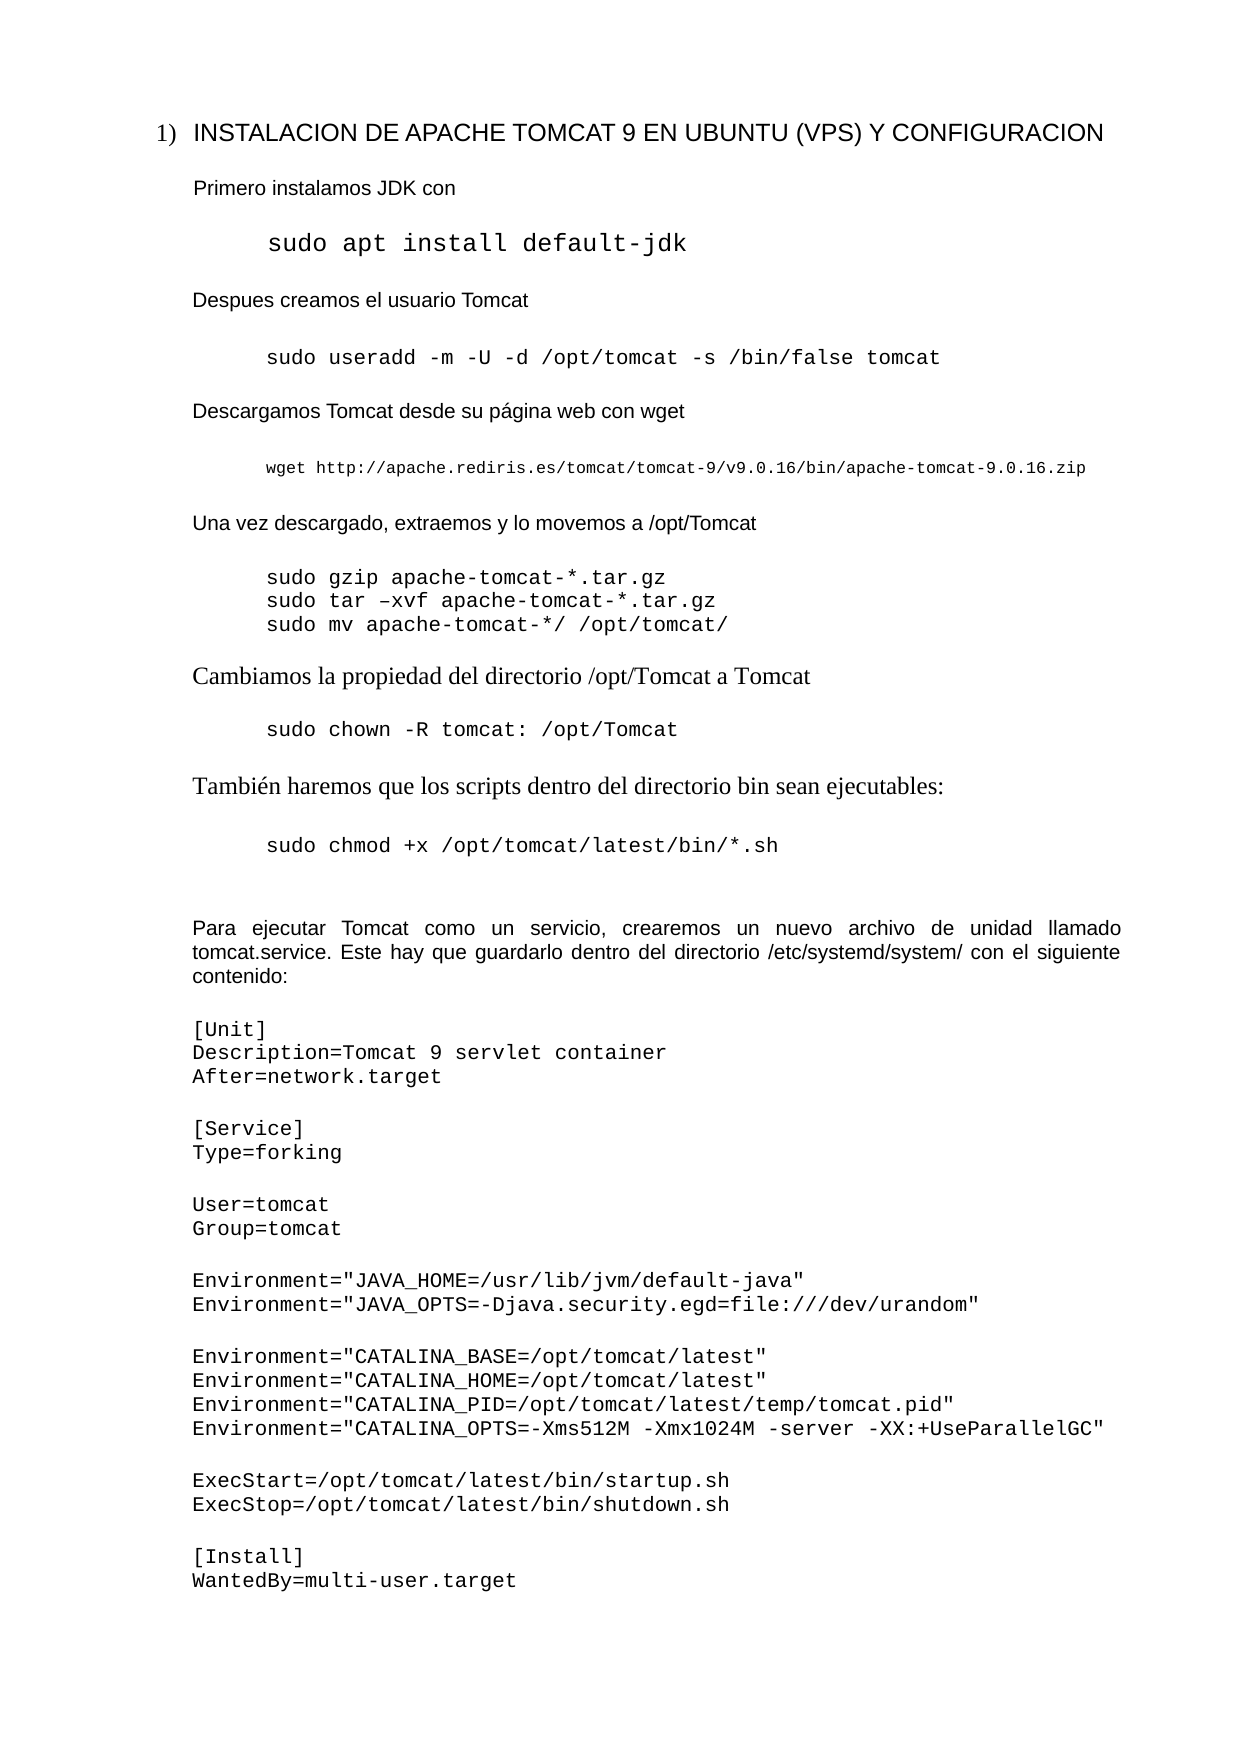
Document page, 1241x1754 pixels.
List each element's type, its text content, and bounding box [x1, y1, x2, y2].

list INSTALACION DE APACHE TOMCAT 9 EN UBUNTU (VPS) Y CONFIGURACION [156, 118, 1122, 147]
text [Service] [118, 1118, 1122, 1142]
text Primero instalamos JDK con [193, 176, 1122, 200]
text WantedBy=multi-user.target [118, 1569, 1122, 1593]
text Environment="CATALINA_BASE=/opt/tomcat/latest" [118, 1347, 1122, 1370]
text Cambiamos la propiedad del directorio /opt/Tomcat a Tomcat [118, 661, 1122, 690]
text Environment="CATALINA_PID=/opt/tomcat/latest/temp/tomcat.pid" [118, 1394, 1122, 1417]
text sudo chown -R tomcat: /opt/Tomcat [192, 719, 1122, 743]
text ExecStart=/opt/tomcat/latest/bin/startup.sh [118, 1470, 1122, 1493]
text Environment="CATALINA_OPTS=-Xms512M -Xmx1024M -server -XX:+UseParallelGC" [118, 1417, 1122, 1441]
text sudo apt install default-jdk [193, 228, 1122, 259]
text [Unit] [118, 1017, 1122, 1042]
text sudo gzip apache-tomcat-*.tar.gz [118, 565, 1122, 591]
text ExecStop=/opt/tomcat/latest/bin/shutdown.sh [118, 1493, 1122, 1517]
text Para ejecutar Tomcat como un servicio, crearemos un nuevo archivo de unidad llamado tomcat.service. Este hay que guardarlo dentro del directorio /etc/systemd/system/ con el siguiente contenido: [192, 916, 1122, 988]
text También haremos que los scripts dentro del directorio bin sean ejecutables: [118, 771, 1122, 800]
text Group=tomcat [118, 1218, 1122, 1242]
text sudo useradd -m -U -d /opt/tomcat -s /bin/false tomcat [118, 341, 1122, 371]
text Environment="JAVA_OPTS=-Djava.security.egd=file:///dev/urandom" [118, 1294, 1122, 1318]
text Despues creamos el usuario Tomcat [118, 288, 1122, 312]
text Type=forking [118, 1142, 1122, 1166]
text wget http://apache.rediris.es/tomcat/tomcat-9/v9.0.16/bin/apache-tomcat-9.0.16.zip [118, 454, 1122, 478]
text User=tomcat [118, 1194, 1122, 1218]
text After=network.target [118, 1066, 1122, 1090]
text [Install] [118, 1546, 1122, 1569]
text Environment="CATALINA_HOME=/opt/tomcat/latest" [118, 1370, 1122, 1394]
text Description=Tomcat 9 servlet container [192, 1042, 1122, 1066]
text sudo tar –xvf apache-tomcat-*.tar.gz [118, 591, 1122, 614]
text Environment="JAVA_HOME=/usr/lib/jvm/default-java" [118, 1271, 1122, 1294]
text Descargamos Tomcat desde su página web con wget [118, 399, 1122, 425]
text Una vez descargado, extraemos y lo movemos a /opt/Tomcat [118, 507, 1122, 536]
text sudo chmod +x /opt/tomcat/latest/bin/*.sh [118, 829, 1122, 858]
text sudo mv apache-tomcat-*/ /opt/tomcat/ [192, 614, 1122, 638]
